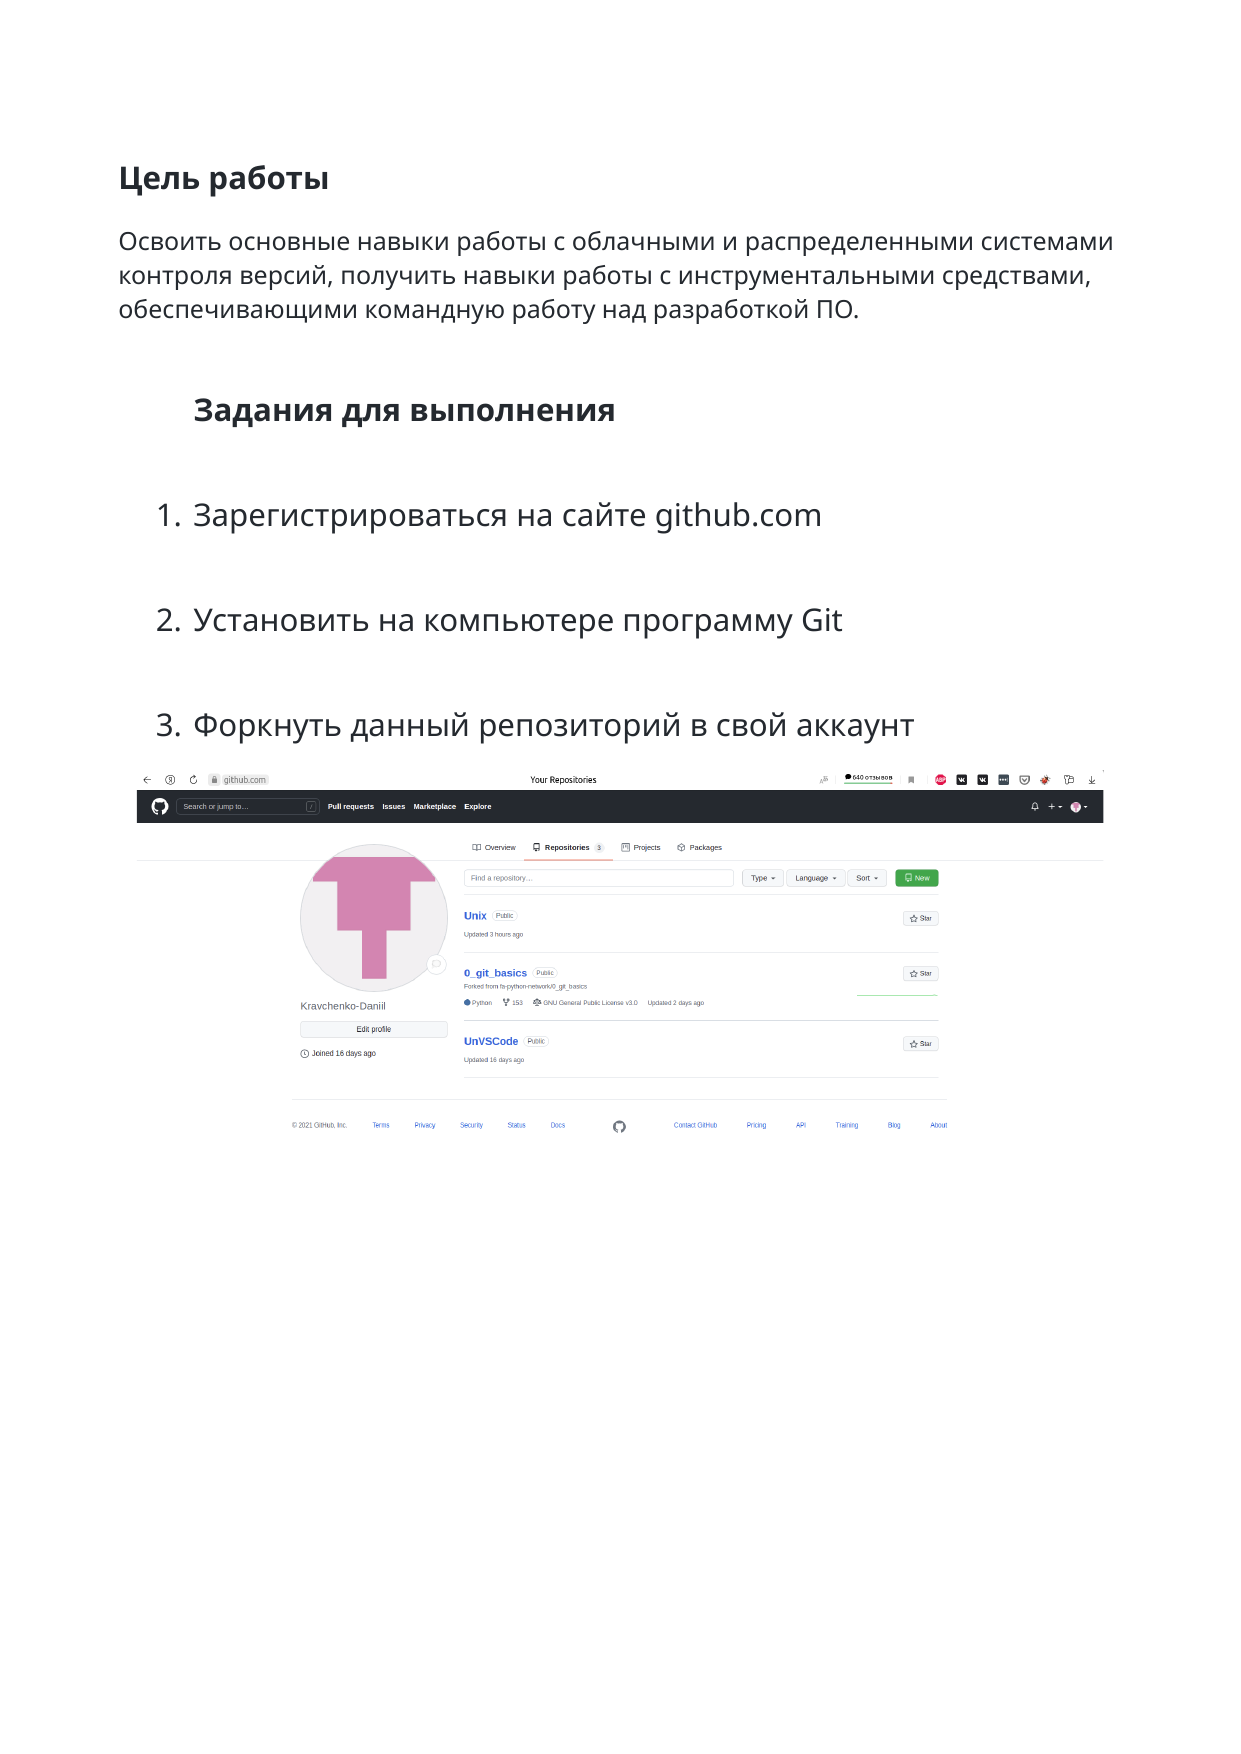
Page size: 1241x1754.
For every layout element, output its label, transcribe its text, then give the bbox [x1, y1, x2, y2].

text Освоить основные навыки работы с облачными и распределенными системами контроля версий, получить навыки работы с инструментальными средствами, обеспечивающими командную работу над разработкой ПО. [118, 223, 1122, 325]
subtitle Установить на компьютере программу Git [156, 598, 1122, 641]
subtitle Зарегистрироваться на сайте github.com [156, 493, 1122, 536]
picture [136, 770, 1104, 1303]
subtitle Форкнуть данный репозиторий в свой аккаунт [156, 703, 1122, 746]
subtitle Цель работы [118, 156, 1122, 198]
subtitle Задания для выполнения [156, 388, 1122, 431]
